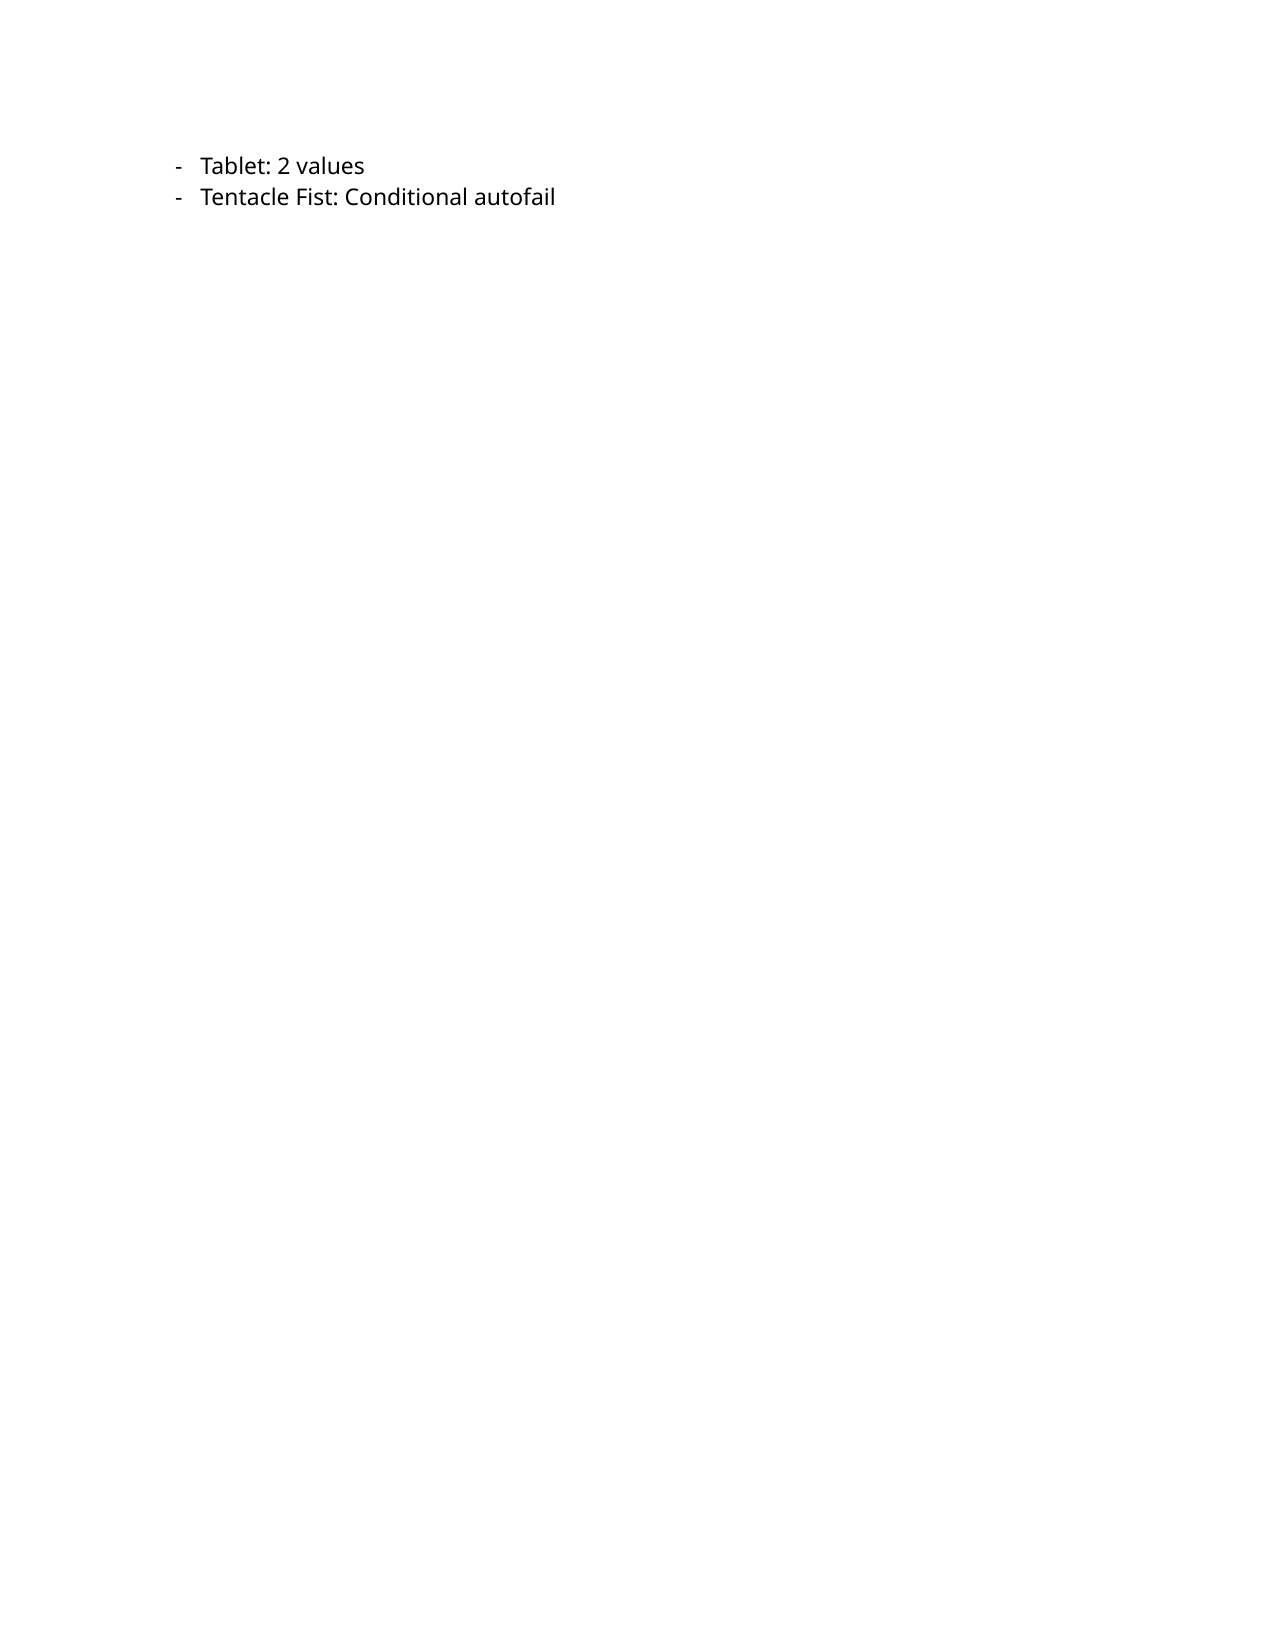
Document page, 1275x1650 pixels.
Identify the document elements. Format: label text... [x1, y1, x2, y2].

list Tablet: 2 values [175, 150, 1125, 181]
list Tentacle Fist: Conditional autofail [175, 181, 1125, 212]
